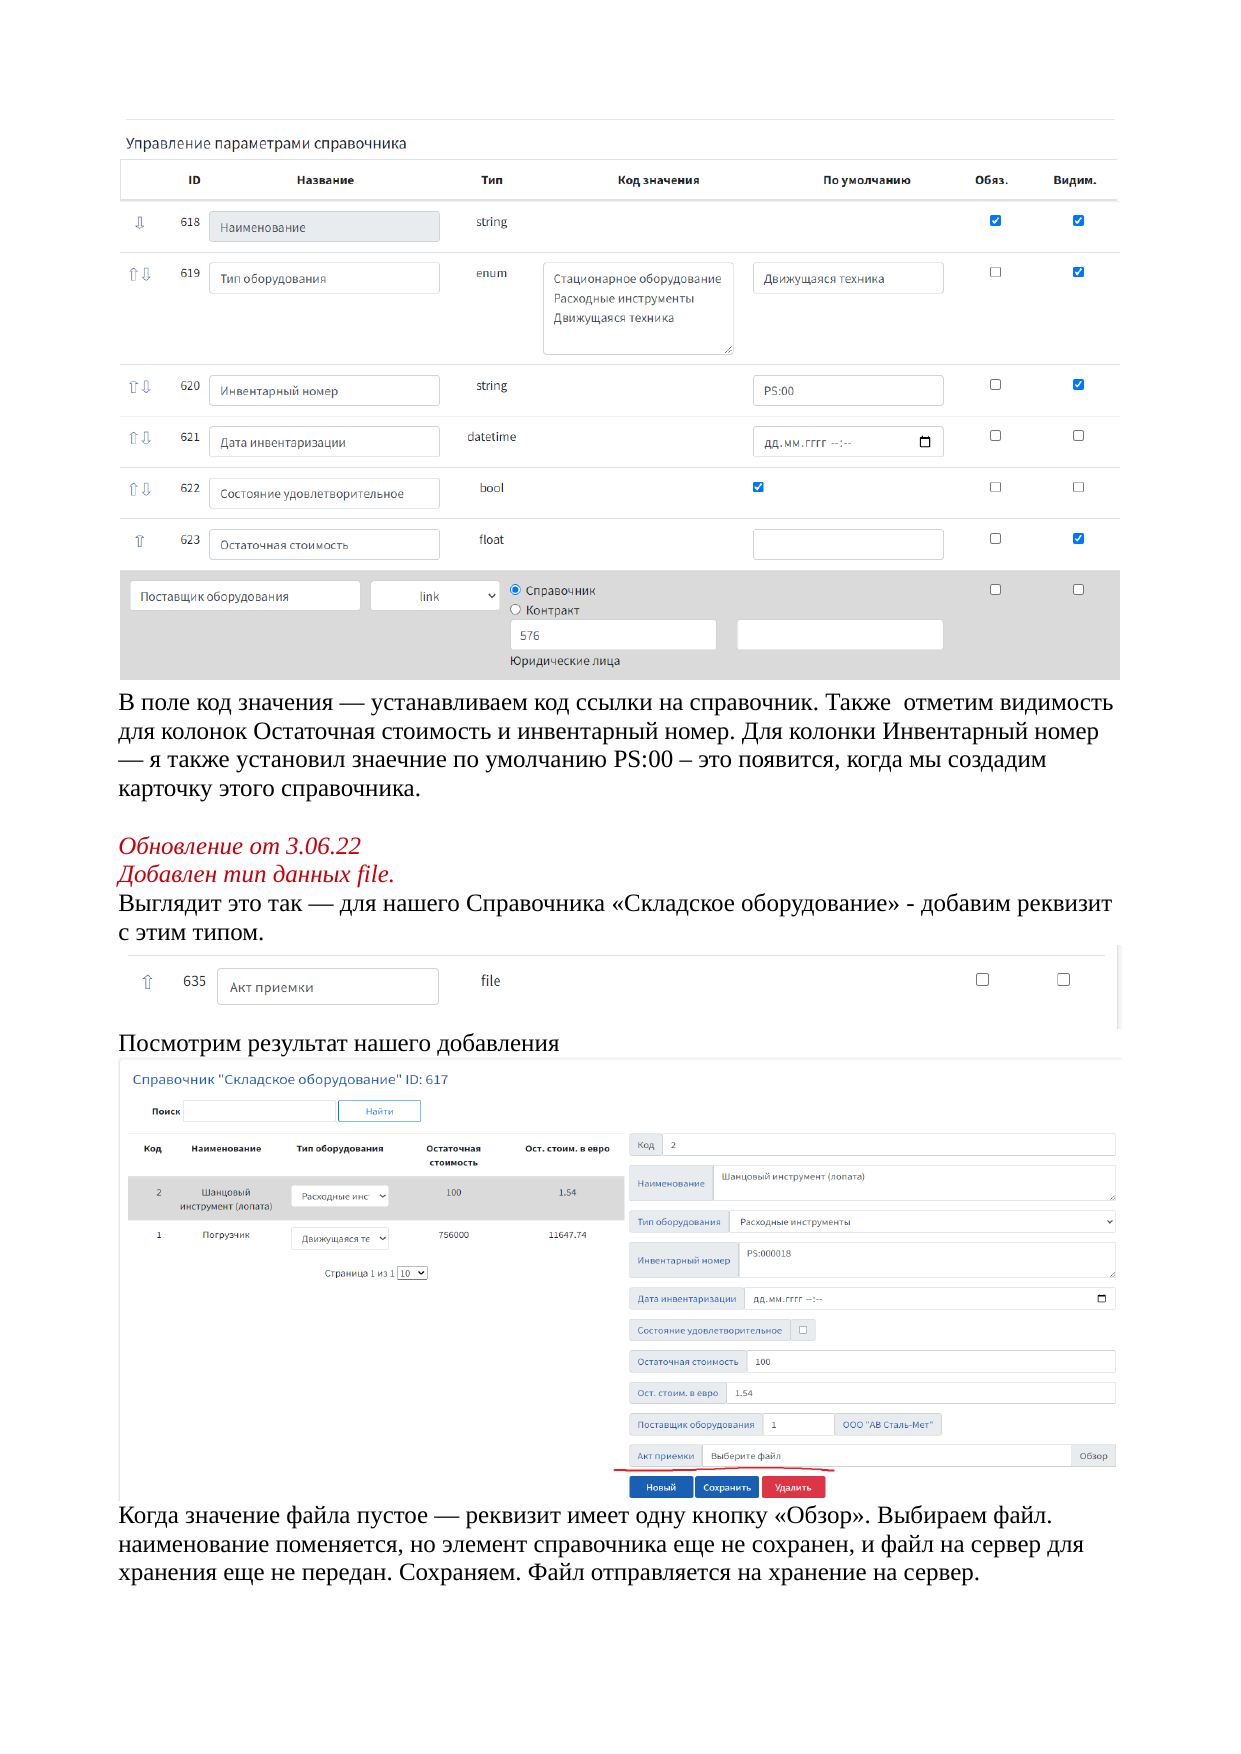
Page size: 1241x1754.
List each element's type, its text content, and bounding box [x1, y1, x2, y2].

text В поле код значения — устанавливаем код ссылки на справочник. Также отметим видимость для колонок Остаточная стоимость и инвентарный номер. Для колонки Инвентарный номер — я также установил знаечние по умолчанию PS:00 – это появится, когда мы создадим карточку этого справочника. [118, 687, 1122, 802]
text Обновление от 3.06.22 [118, 831, 1122, 859]
text Когда значение файла пустое — реквизит имеет одну кнопку «Обзор». Выбираем файл. наименование поменяется, но элемент справочника еще не сохранен, и файл на сервер для хранения еще не передан. Сохраняем. Файл отправляется на хранение на сервер. [118, 1501, 1122, 1586]
text Выглядит это так — для нашего Справочника «Складское оборудование» - добавим реквизит с этим типом. [118, 888, 1122, 945]
text Добавлен тип данных file. [118, 859, 1122, 888]
text Посмотрим результат нашего добавления [118, 1029, 1122, 1057]
